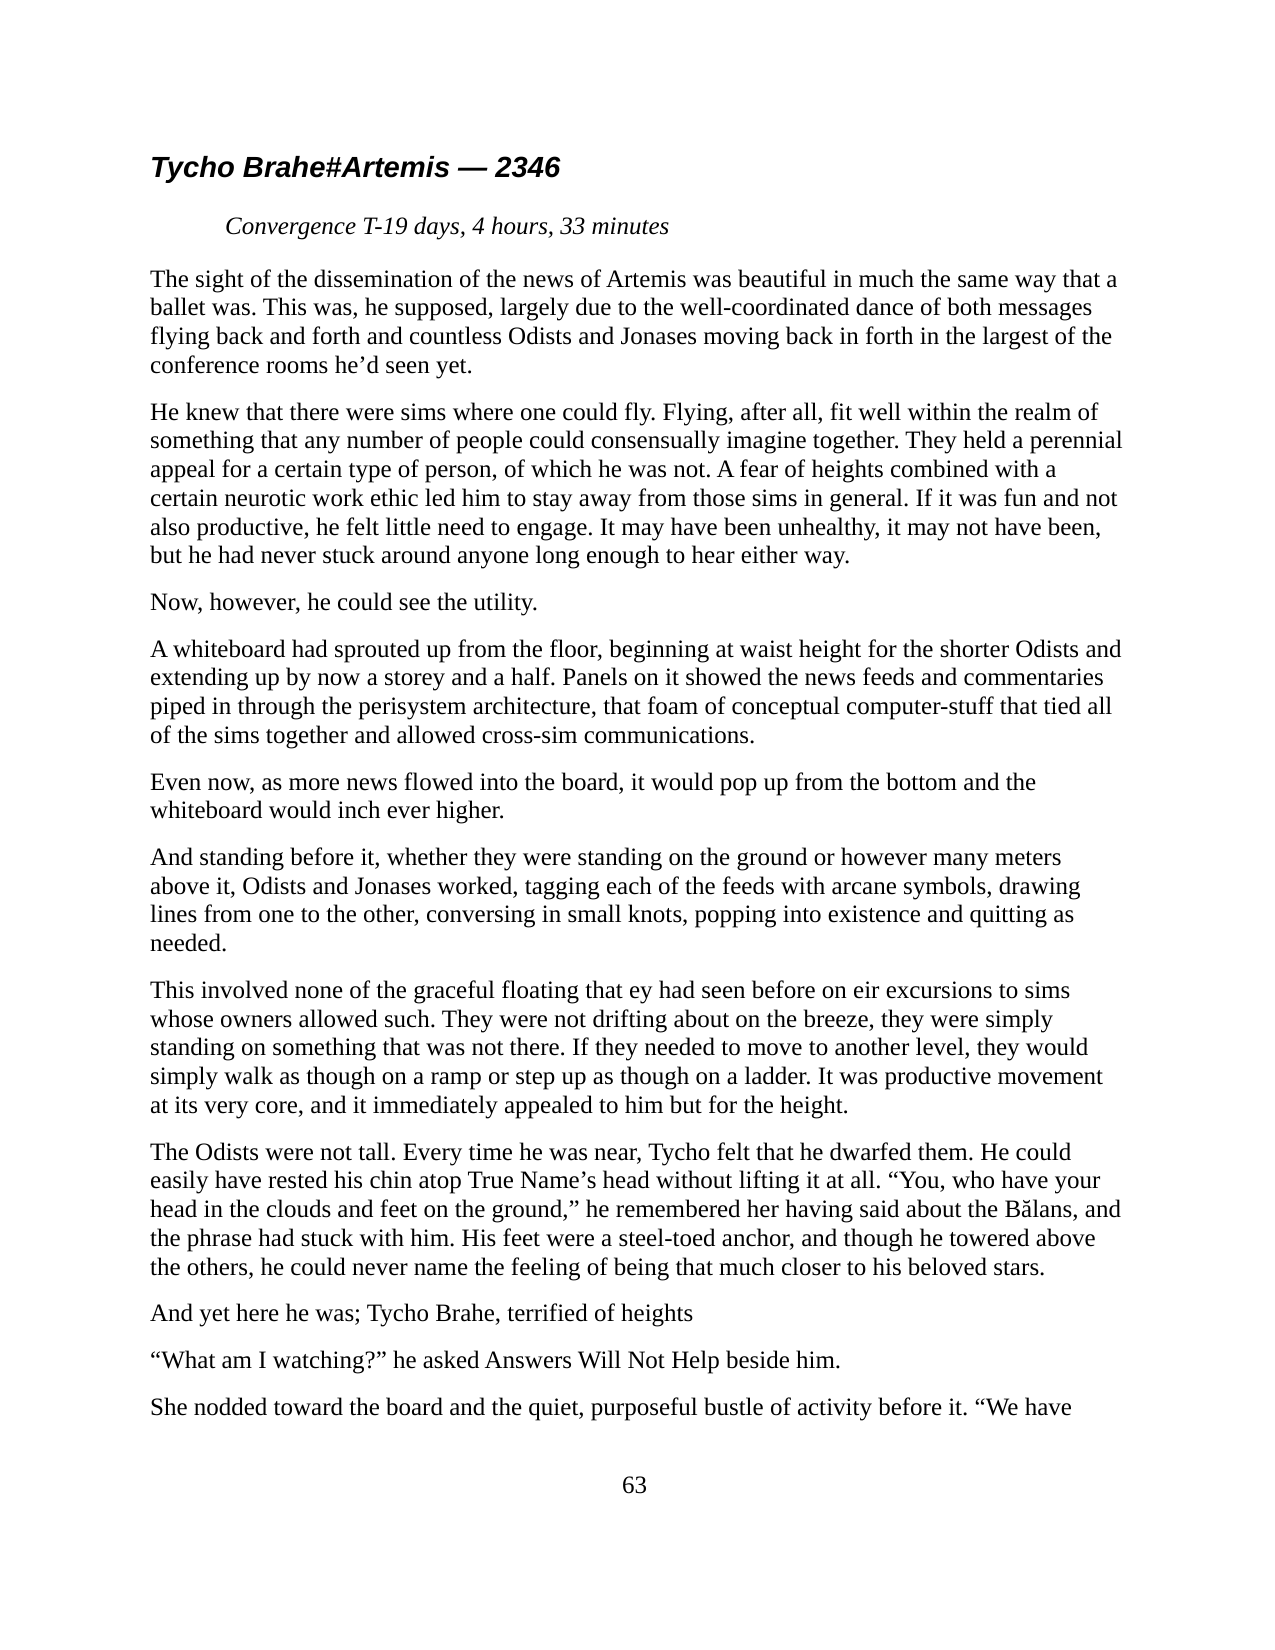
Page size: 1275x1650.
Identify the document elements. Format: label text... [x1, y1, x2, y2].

text She nodded toward the board and the quiet, purposeful bustle of activity before it. “We have [150, 1392, 1125, 1420]
text Even now, as more news flowed into the board, it would pop up from the bottom and the whiteboard would inch ever higher. [150, 767, 1125, 824]
text Convergence T-19 days, 4 hours, 33 minutes [225, 211, 1125, 240]
text And standing before it, whether they were standing on the ground or however many meters above it, Odists and Jonases worked, tagging each of the feeds with arcane symbols, drawing lines from one to the other, conversing in small knots, popping into existence and quitting as needed. [150, 842, 1125, 957]
text This involved none of the graceful floating that ey had seen before on eir excursions to sims whose owners allowed such. They were not drifting about on the breeze, they were simply standing on something that was not there. If they needed to move to another level, they would simply walk as though on a ramp or step up as though on a ladder. It was productive movement at its very core, and it immediately appealed to him but for the height. [150, 975, 1125, 1119]
text Now, however, he could see the utility. [150, 587, 1125, 616]
text “What am I watching?” he asked Answers Will Not Help beside him. [150, 1345, 1125, 1374]
text The Odists were not tall. Every time he was near, Tycho felt that he dwarfed them. He could easily have rested his chin atop True Name’s head without lifting it at all. “You, who have your head in the clouds and feet on the ground,” he remembered her having said about the Bălans, and the phrase had stuck with him. His feet were a steel-toed anchor, and though he towered above the others, he could never name the feeling of being that much closer to his beloved stars. [150, 1137, 1125, 1280]
text A whiteboard had sprouted up from the floor, beginning at waist height for the shorter Odists and extending up by now a storey and a half. Panels on it showed the news feeds and commentaries piped in through the perisystem architecture, that foam of conceptual computer-stuff that tied all of the sims together and allowed cross-sim communications. [150, 634, 1125, 749]
subtitle Tycho Brahe#Artemis — 2346 [150, 150, 1125, 183]
text The sight of the dissemination of the news of Artemis was beautiful in much the same way that a ballet was. This was, he supposed, largely due to the well-coordinated dance of both messages flying back and forth and countless Odists and Jonases moving back in forth in the largest of the conference rooms he’d seen yet. [150, 264, 1125, 379]
text He knew that there were sims where one could fly. Flying, after all, fit well within the realm of something that any number of people could consensually imagine together. They held a perennial appeal for a certain type of person, of which he was not. A fear of heights combined with a certain neurotic work ethic led him to stay away from those sims in general. If it was fun and not also productive, he felt little need to engage. It may have been unhealthy, it may not have been, but he had never stuck around anyone long enough to hear either way. [150, 397, 1125, 569]
text And yet here he was; Tycho Brahe, terrified of heights [150, 1298, 1125, 1327]
